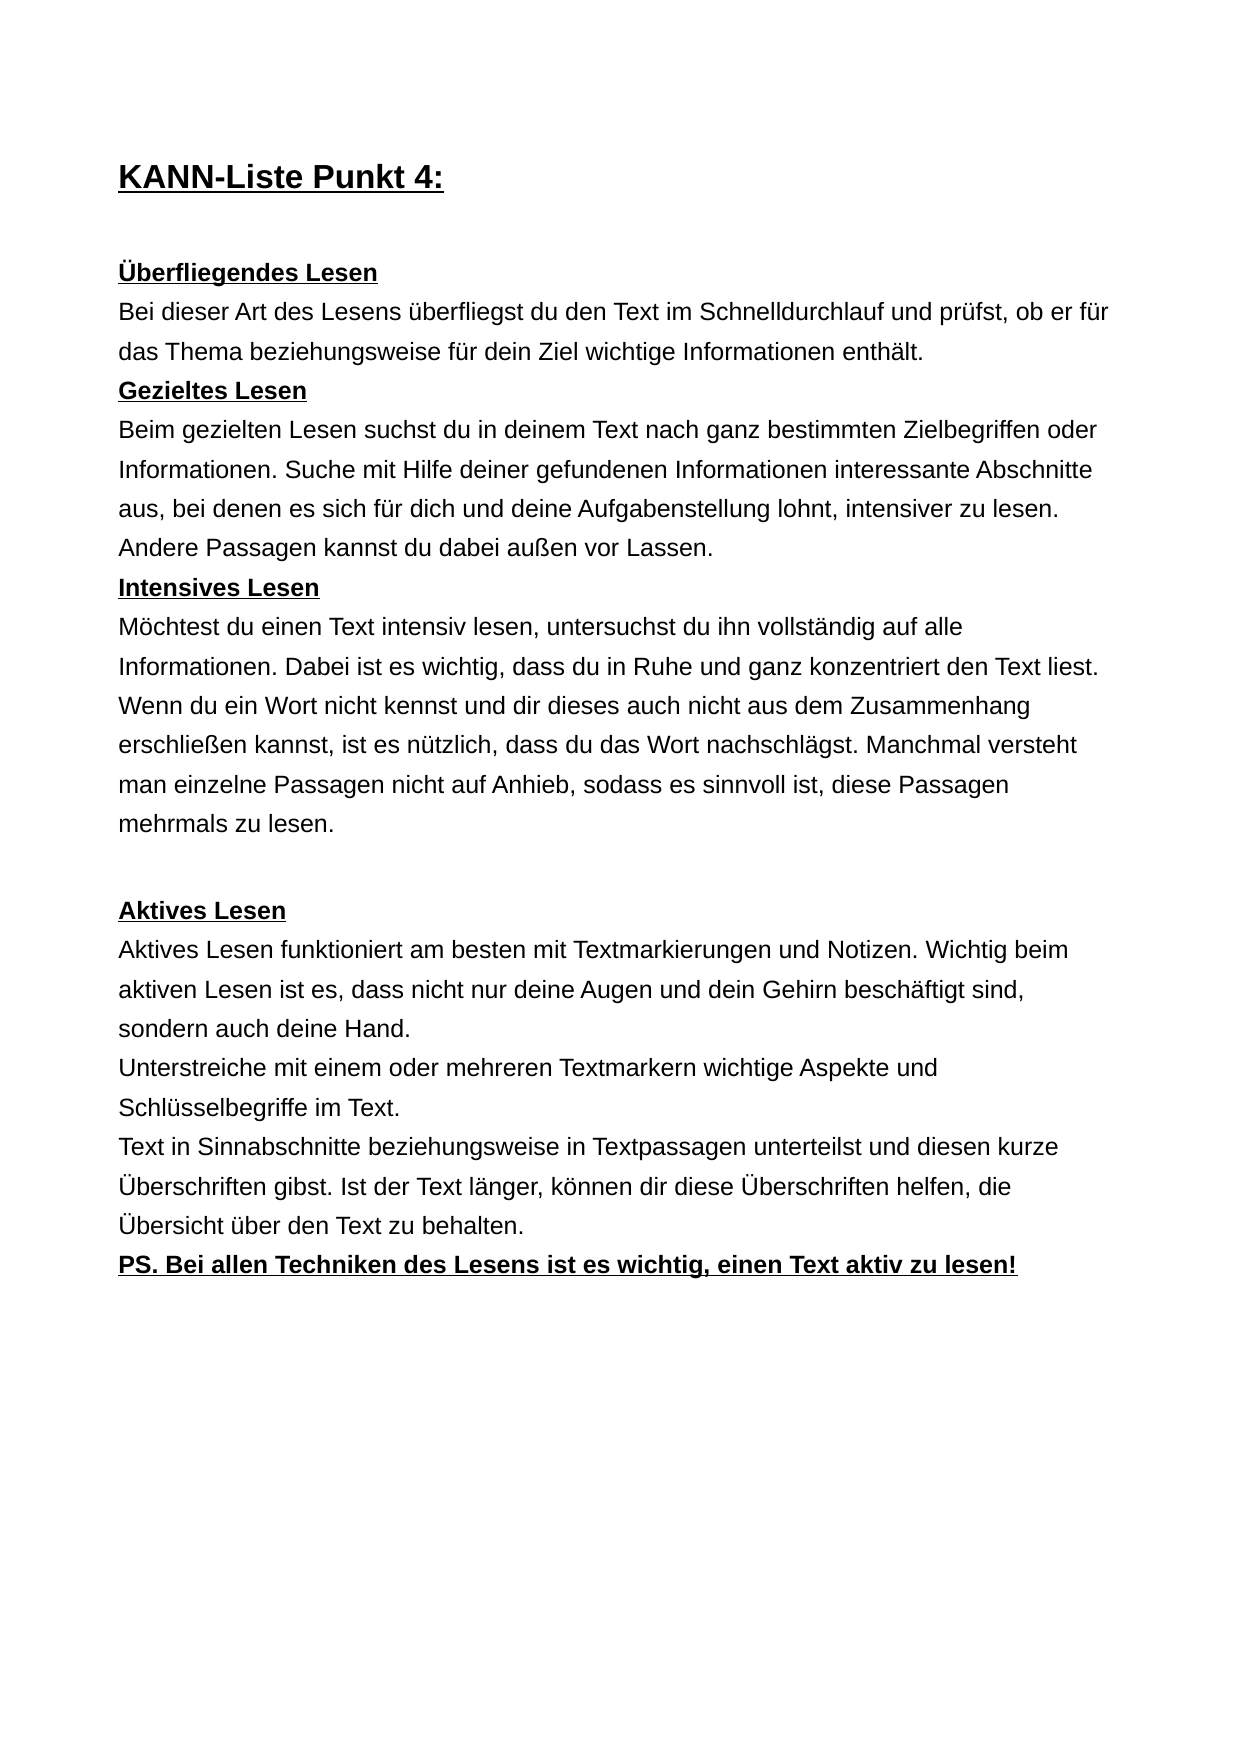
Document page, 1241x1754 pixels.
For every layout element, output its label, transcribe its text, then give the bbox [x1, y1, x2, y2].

text PS. Bei allen Techniken des Lesens ist es wichtig, einen Text aktiv zu lesen! [118, 1250, 1122, 1279]
text Gezieltes Lesen [118, 376, 1122, 404]
text Möchtest du einen Text intensiv lesen, untersuchst du ihn vollständig auf alle Informationen. Dabei ist es wichtig, dass du in Ruhe und ganz konzentriert den Text liest. Wenn du ein Wort nicht kennst und dir dieses auch nicht aus dem Zusammenhang erschließen kannst, ist es nützlich, dass du das Wort nachschlägst. Manchmal versteht man einzelne Passagen nicht auf Anhieb, sodass es sinnvoll ist, diese Passagen mehrmals zu lesen. [118, 612, 1122, 838]
text Intensives Lesen [118, 573, 1122, 601]
text Aktives Lesen [118, 896, 1122, 925]
text Beim gezielten Lesen suchst du in deinem Text nach ganz bestimmten Zielbegriffen oder Informationen. Suche mit Hilfe deiner gefundenen Informationen interessante Abschnitte aus, bei denen es sich für dich und deine Aufgabenstellung lohnt, intensiver zu lesen. Andere Passagen kannst du dabei außen vor Lassen. [118, 415, 1122, 562]
text Text in Sinnabschnitte beziehungsweise in Textpassagen unterteilst und diesen kurze Überschriften gibst. Ist der Text länger, können dir diese Überschriften helfen, die Übersicht über den Text zu behalten. [118, 1132, 1122, 1240]
text Unterstreiche mit einem oder mehreren Textmarkern wichtige Aspekte und Schlüsselbegriffe im Text. [118, 1053, 1122, 1122]
text Aktives Lesen funktioniert am besten mit Textmarkierungen und Notizen. Wichtig beim aktiven Lesen ist es, dass nicht nur deine Augen und dein Gehirn beschäftigt sind, sondern auch deine Hand. [118, 935, 1122, 1043]
text Bei dieser Art des Lesens überfliegst du den Text im Schnelldurchlauf und prüfst, ob er für das Thema beziehungsweise für dein Ziel wichtige Informationen enthält. [118, 297, 1122, 365]
text Überfliegendes Lesen [118, 258, 1122, 286]
text KANN-Liste Punkt 4: [118, 157, 1122, 196]
